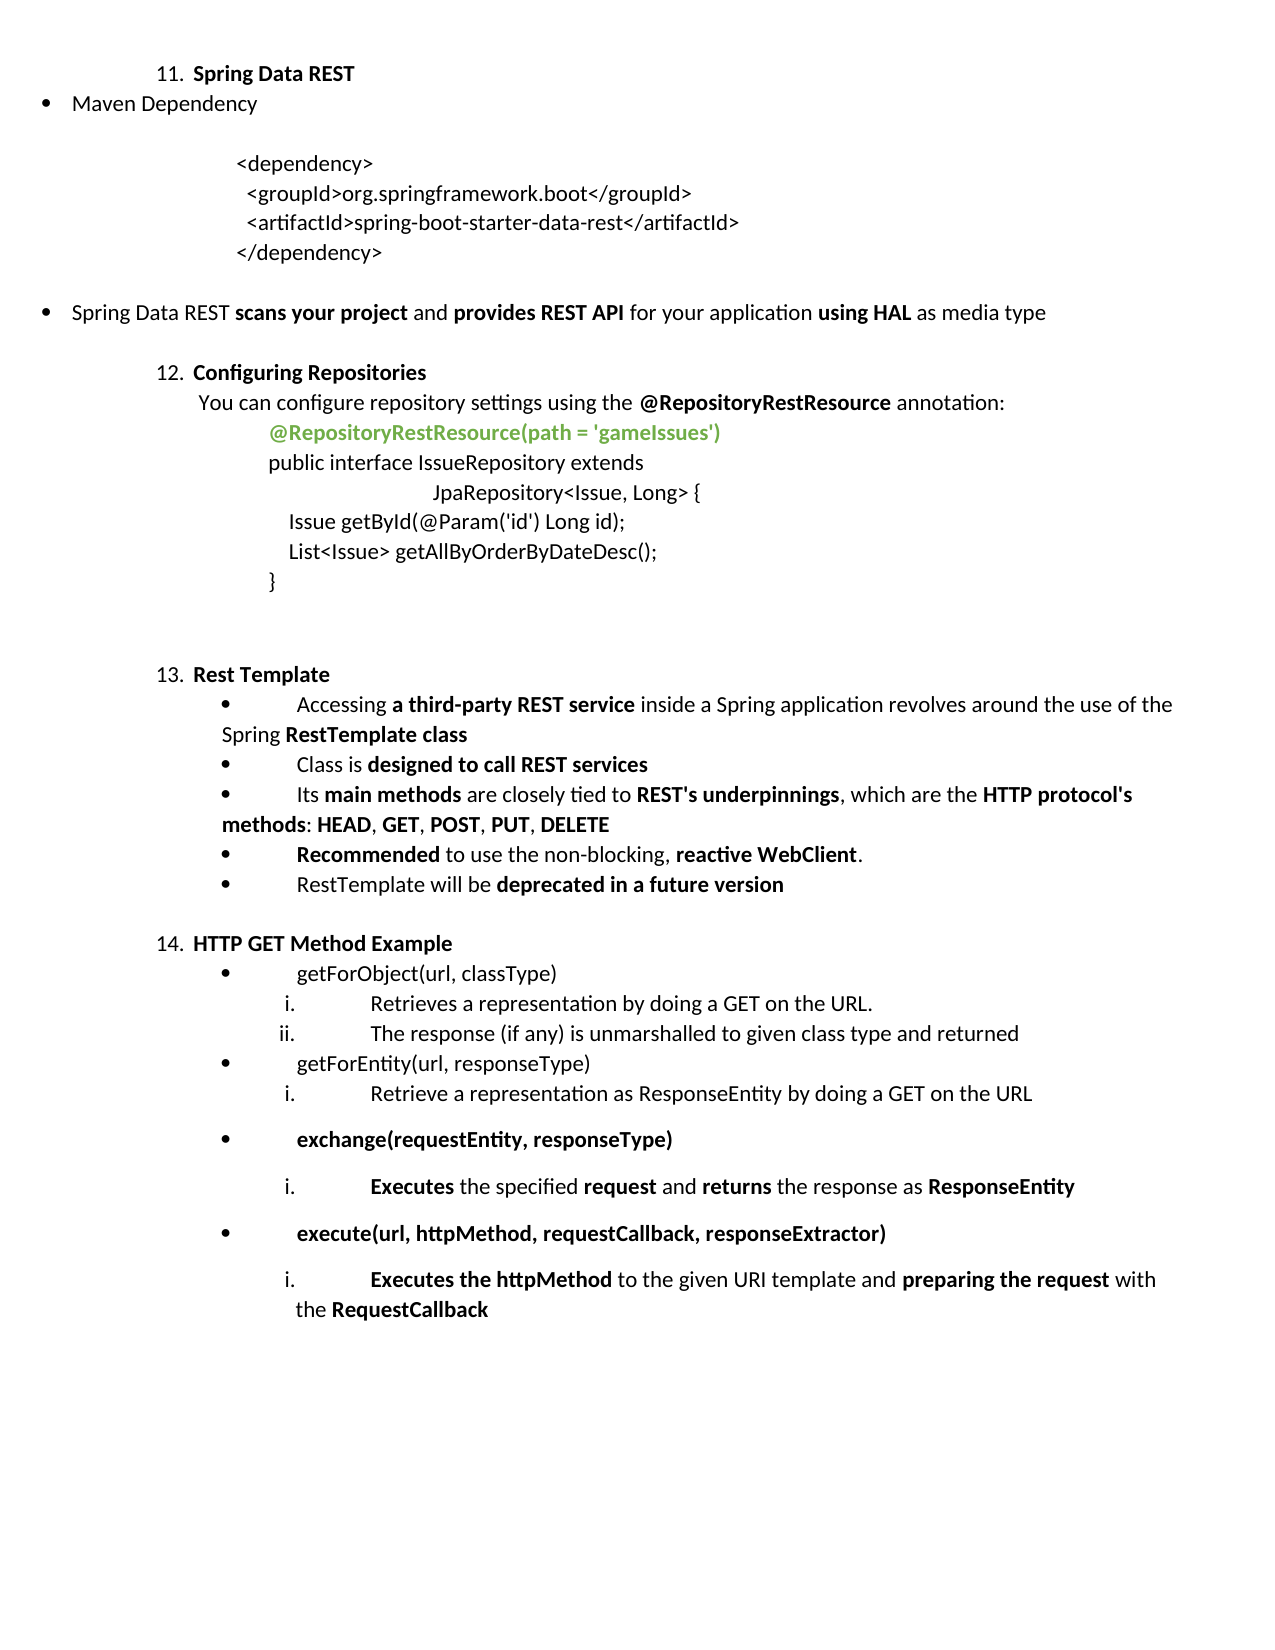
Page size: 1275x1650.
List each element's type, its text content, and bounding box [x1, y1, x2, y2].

list The response (if any) is unmarshalled to given class type and returned [295, 1019, 1211, 1047]
list Accessing a third-party REST service inside a Spring application revolves around the use of the Spring RestTemplate class [222, 690, 1211, 748]
list getForEntity(url, responseType) [222, 1049, 1211, 1077]
list Spring Data REST [156, 59, 1211, 87]
list Recommended to use the non-blocking, reactive WebClient. [222, 840, 1211, 868]
list Retrieve a representation as ResponseEntity by doing a GET on the URL [295, 1079, 1211, 1107]
list Rest Template [156, 660, 1211, 688]
list You can configure repository settings using the @RepositoryRestResource annotation: [193, 388, 1211, 416]
list Maven Dependency [42, 89, 1211, 117]
list public interface IssueRepository extends JpaRepository<Issue, Long> { [268, 448, 1211, 506]
list <groupId>org.springframework.boot</groupId> [236, 179, 1211, 207]
list exchange(requestEntity, responseType) [222, 1126, 1211, 1153]
list Retrieves a representation by doing a GET on the URL. [295, 989, 1211, 1017]
list } [268, 567, 1211, 595]
list getForObject(url, classType) [222, 959, 1211, 987]
list Executes the specified request and returns the response as ResponseEntity [295, 1172, 1211, 1200]
list Issue getById(@Param('id') Long id); [268, 507, 1211, 536]
list List<Issue> getAllByOrderByDateDesc(); [268, 537, 1211, 565]
list <dependency> [236, 149, 1211, 177]
list </dependency> [236, 238, 1211, 266]
list execute(url, httpMethod, requestCallback, responseExtractor) [222, 1219, 1211, 1247]
list HTTP GET Method Example [156, 929, 1211, 957]
list Executes the httpMethod to the given URI template and preparing the request with the RequestCallback [295, 1265, 1211, 1323]
list Class is designed to call REST services [222, 750, 1211, 778]
list RestTemplate will be deprecated in a future version [222, 870, 1211, 898]
list Configuring Repositories [156, 358, 1211, 386]
list @RepositoryRestResource(path = 'gameIssues') [268, 418, 1211, 446]
list <artifactId>spring-boot-starter-data-rest</artifactId> [236, 208, 1211, 237]
list Spring Data REST scans your project and provides REST API for your application using HAL as media type [42, 298, 1211, 326]
list Its main methods are closely tied to REST's underpinnings, which are the HTTP protocol's methods: HEAD, GET, POST, PUT, DELETE [222, 780, 1211, 838]
